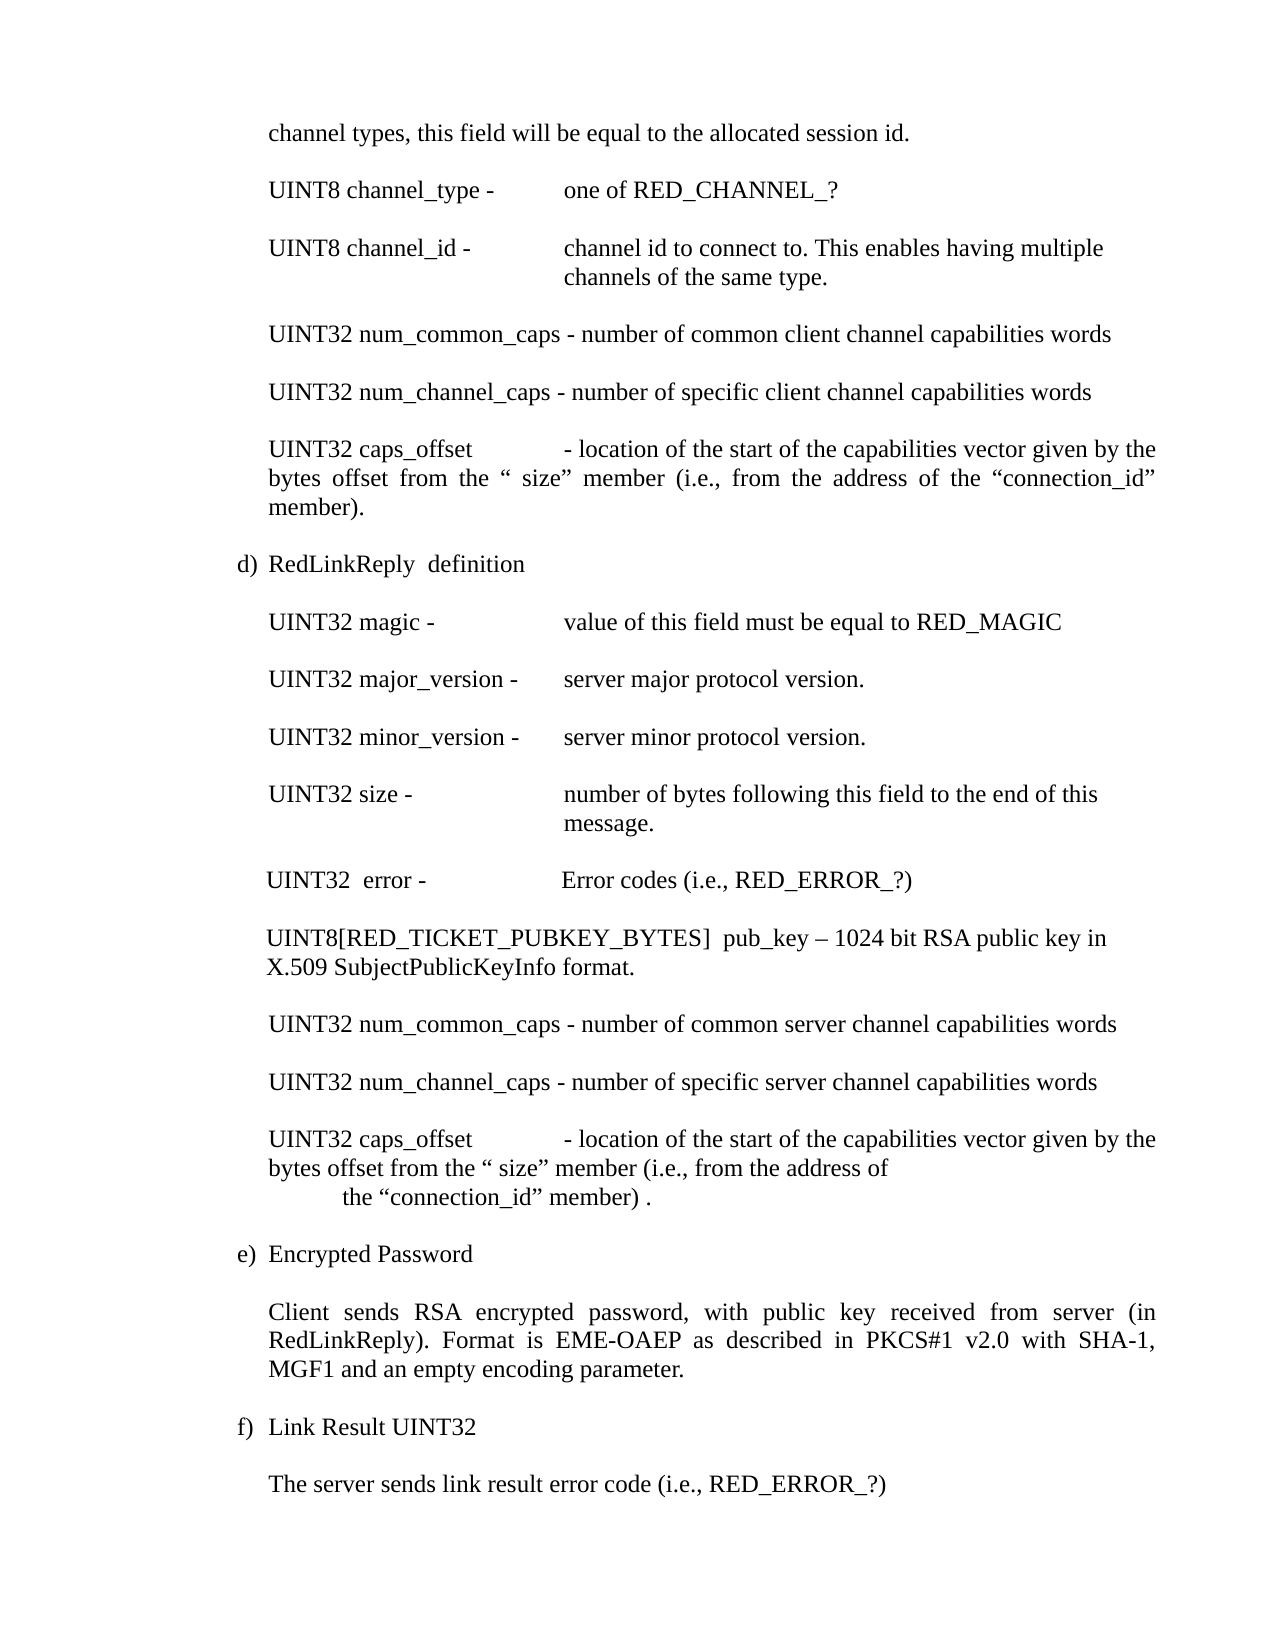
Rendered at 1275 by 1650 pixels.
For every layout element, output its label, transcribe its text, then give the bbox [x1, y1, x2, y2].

list Client sends RSA encrypted password, with public key received from server (in RedLinkReply). Format is EME-OAEP as described in PKCS#1 v2.0 with SHA-1, MGF1 and an empty encoding parameter. [231, 1297, 1157, 1383]
list Link Result UINT32 [231, 1412, 1157, 1441]
list UINT8 channel_id - channel id to connect to. This enables having multiple channels of the same type. [231, 233, 1157, 291]
list UINT32 major_version - server major protocol version. [231, 664, 1157, 693]
text UINT32 error - Error codes (i.e., RED_ERROR_?) [118, 866, 1157, 894]
list UINT32 num_channel_caps - number of specific server channel capabilities words [231, 1067, 1157, 1096]
list UINT8 channel_type - one of RED_CHANNEL_? [231, 176, 1157, 204]
list channel types, this field will be equal to the allocated session id. [231, 118, 1157, 147]
list UINT32 num_channel_caps - number of specific client channel capabilities words [231, 377, 1157, 406]
list The server sends link result error code (i.e., RED_ERROR_?) [231, 1469, 1157, 1498]
text UINT8[RED_TICKET_PUBKEY_BYTES] pub_key – 1024 bit RSA public key in X.509 SubjectPublicKeyInfo format. [118, 923, 1157, 981]
list UINT32 magic - value of this field must be equal to RED_MAGIC [231, 607, 1157, 636]
list UINT32 minor_version - server minor protocol version. [231, 722, 1157, 751]
list UINT32 caps_offset - location of the start of the capabilities vector given by the bytes offset from the “ size” member (i.e., from the address of the “connection_id” member) . [231, 1124, 1157, 1211]
list UINT32 num_common_caps - number of common server channel capabilities words [231, 1009, 1157, 1038]
list UINT32 num_common_caps - number of common client channel capabilities words [231, 319, 1157, 348]
list UINT32 size - number of bytes following this field to the end of this message. [231, 779, 1157, 837]
list UINT32 caps_offset - location of the start of the capabilities vector given by the bytes offset from the “ size” member (i.e., from the address of the “connection_id” member). [231, 434, 1157, 521]
list RedLinkReply definition [231, 549, 1157, 578]
list Encrypted Password [231, 1239, 1157, 1268]
